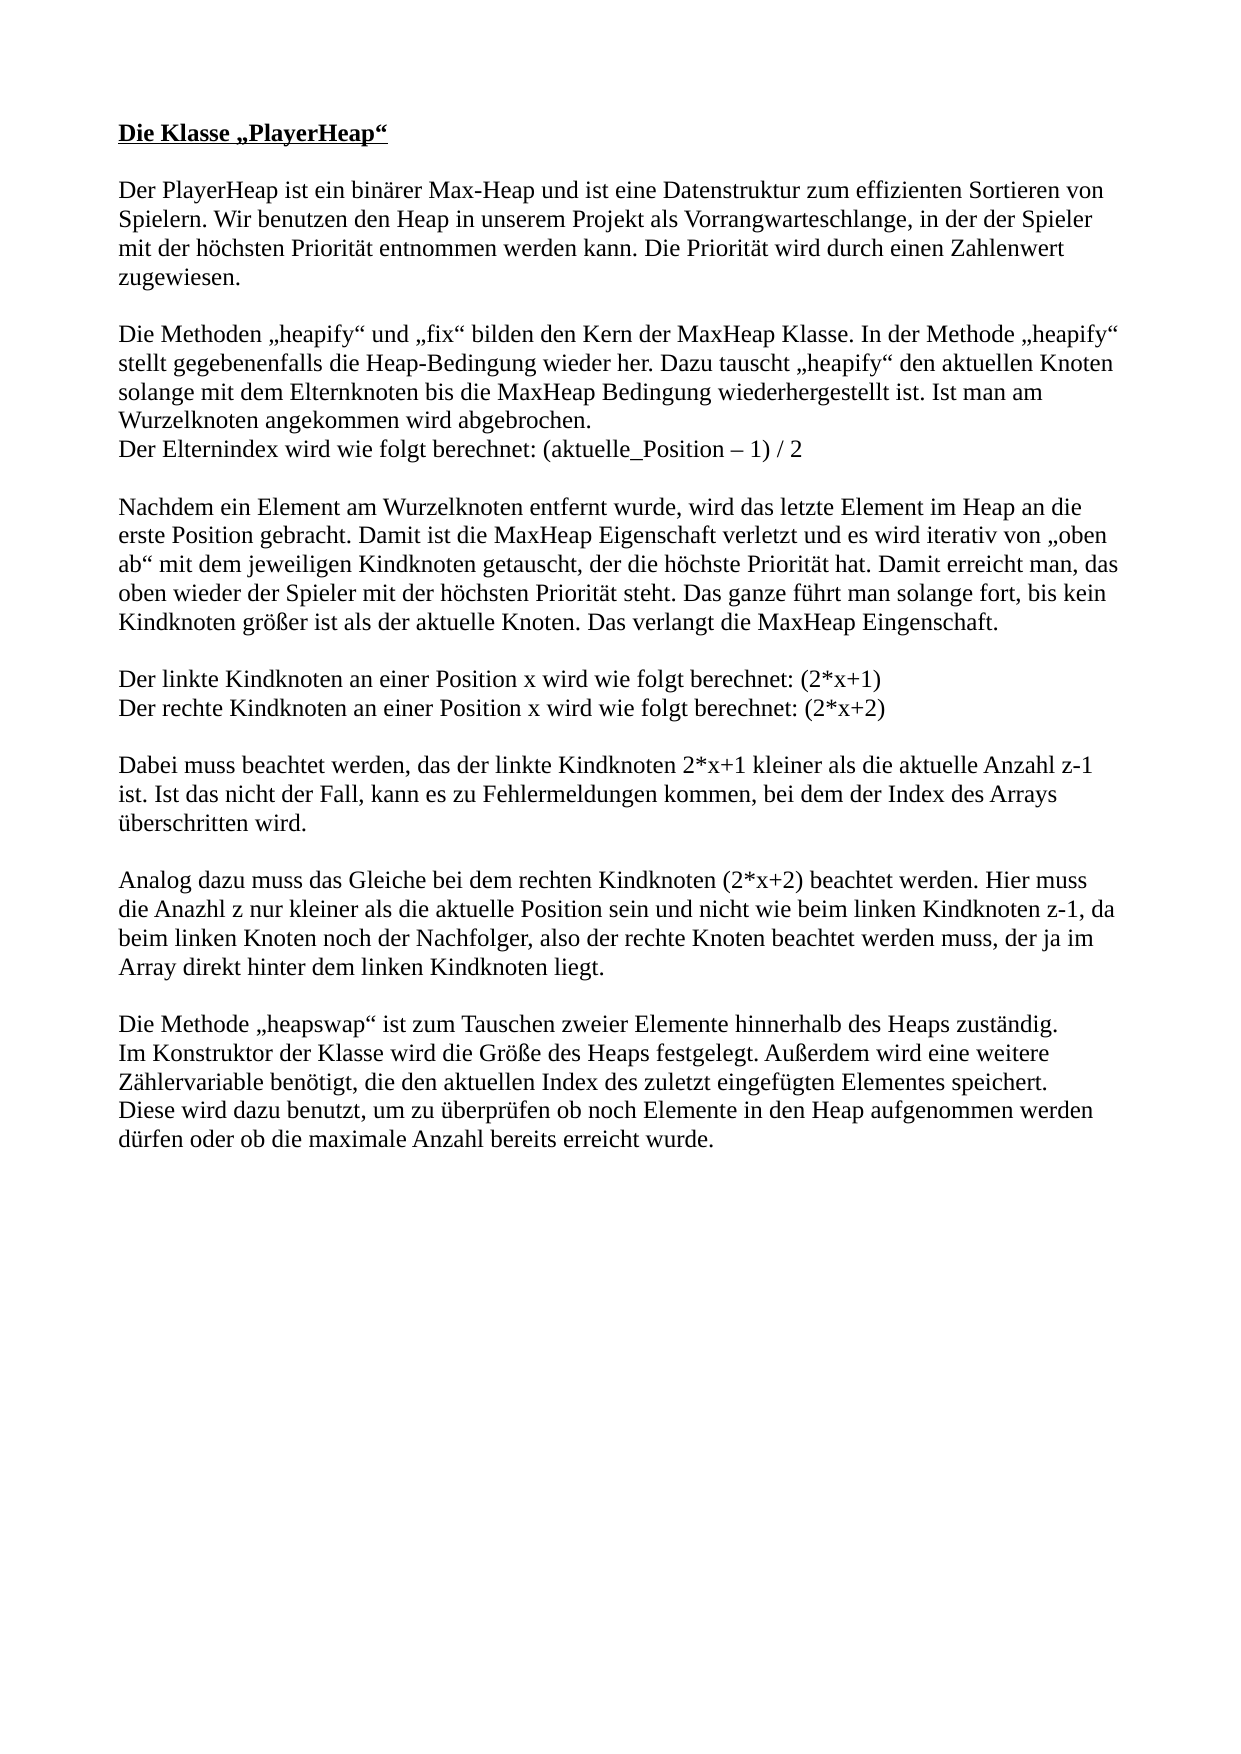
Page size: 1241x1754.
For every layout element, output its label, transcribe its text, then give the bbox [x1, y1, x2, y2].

text Im Konstruktor der Klasse wird die Größe des Heaps festgelegt. Außerdem wird eine weitere Zählervariable benötigt, die den aktuellen Index des zuletzt eingefügten Elementes speichert. [118, 1038, 1122, 1096]
text Die Methoden „heapify“ und „fix“ bilden den Kern der MaxHeap Klasse. In der Methode „heapify“ stellt gegebenenfalls die Heap-Bedingung wieder her. Dazu tauscht „heapify“ den aktuellen Knoten solange mit dem Elternknoten bis die MaxHeap Bedingung wiederhergestellt ist. Ist man am Wurzelknoten angekommen wird abgebrochen. [118, 319, 1122, 434]
text Die Methode „heapswap“ ist zum Tauschen zweier Elemente hinnerhalb des Heaps zuständig. [118, 1009, 1122, 1038]
text Der PlayerHeap ist ein binärer Max-Heap und ist eine Datenstruktur zum effizienten Sortieren von Spielern. Wir benutzen den Heap in unserem Projekt als Vorrangwarteschlange, in der der Spieler mit der höchsten Priorität entnommen werden kann. Die Priorität wird durch einen Zahlenwert zugewiesen. [118, 176, 1122, 291]
text Analog dazu muss das Gleiche bei dem rechten Kindknoten (2*x+2) beachtet werden. Hier muss die Anazhl z nur kleiner als die aktuelle Position sein und nicht wie beim linken Kindknoten z-1, da beim linken Knoten noch der Nachfolger, also der rechte Knoten beachtet werden muss, der ja im Array direkt hinter dem linken Kindknoten liegt. [118, 866, 1122, 981]
text Der linkte Kindknoten an einer Position x wird wie folgt berechnet: (2*x+1) [118, 664, 1122, 693]
text Diese wird dazu benutzt, um zu überprüfen ob noch Elemente in den Heap aufgenommen werden dürfen oder ob die maximale Anzahl bereits erreicht wurde. [118, 1096, 1122, 1153]
text Nachdem ein Element am Wurzelknoten entfernt wurde, wird das letzte Element im Heap an die erste Position gebracht. Damit ist die MaxHeap Eigenschaft verletzt und es wird iterativ von „oben ab“ mit dem jeweiligen Kindknoten getauscht, der die höchste Priorität hat. Damit erreicht man, das oben wieder der Spieler mit der höchsten Priorität steht. Das ganze führt man solange fort, bis kein Kindknoten größer ist als der aktuelle Knoten. Das verlangt die MaxHeap Eingenschaft. [118, 492, 1122, 636]
text Die Klasse „PlayerHeap“ [118, 118, 1122, 147]
text Der rechte Kindknoten an einer Position x wird wie folgt berechnet: (2*x+2) [118, 693, 1122, 722]
text Dabei muss beachtet werden, das der linkte Kindknoten 2*x+1 kleiner als die aktuelle Anzahl z-1 ist. Ist das nicht der Fall, kann es zu Fehlermeldungen kommen, bei dem der Index des Arrays überschritten wird. [118, 751, 1122, 837]
text Der Elternindex wird wie folgt berechnet: (aktuelle_Position – 1) / 2 [118, 434, 1122, 463]
